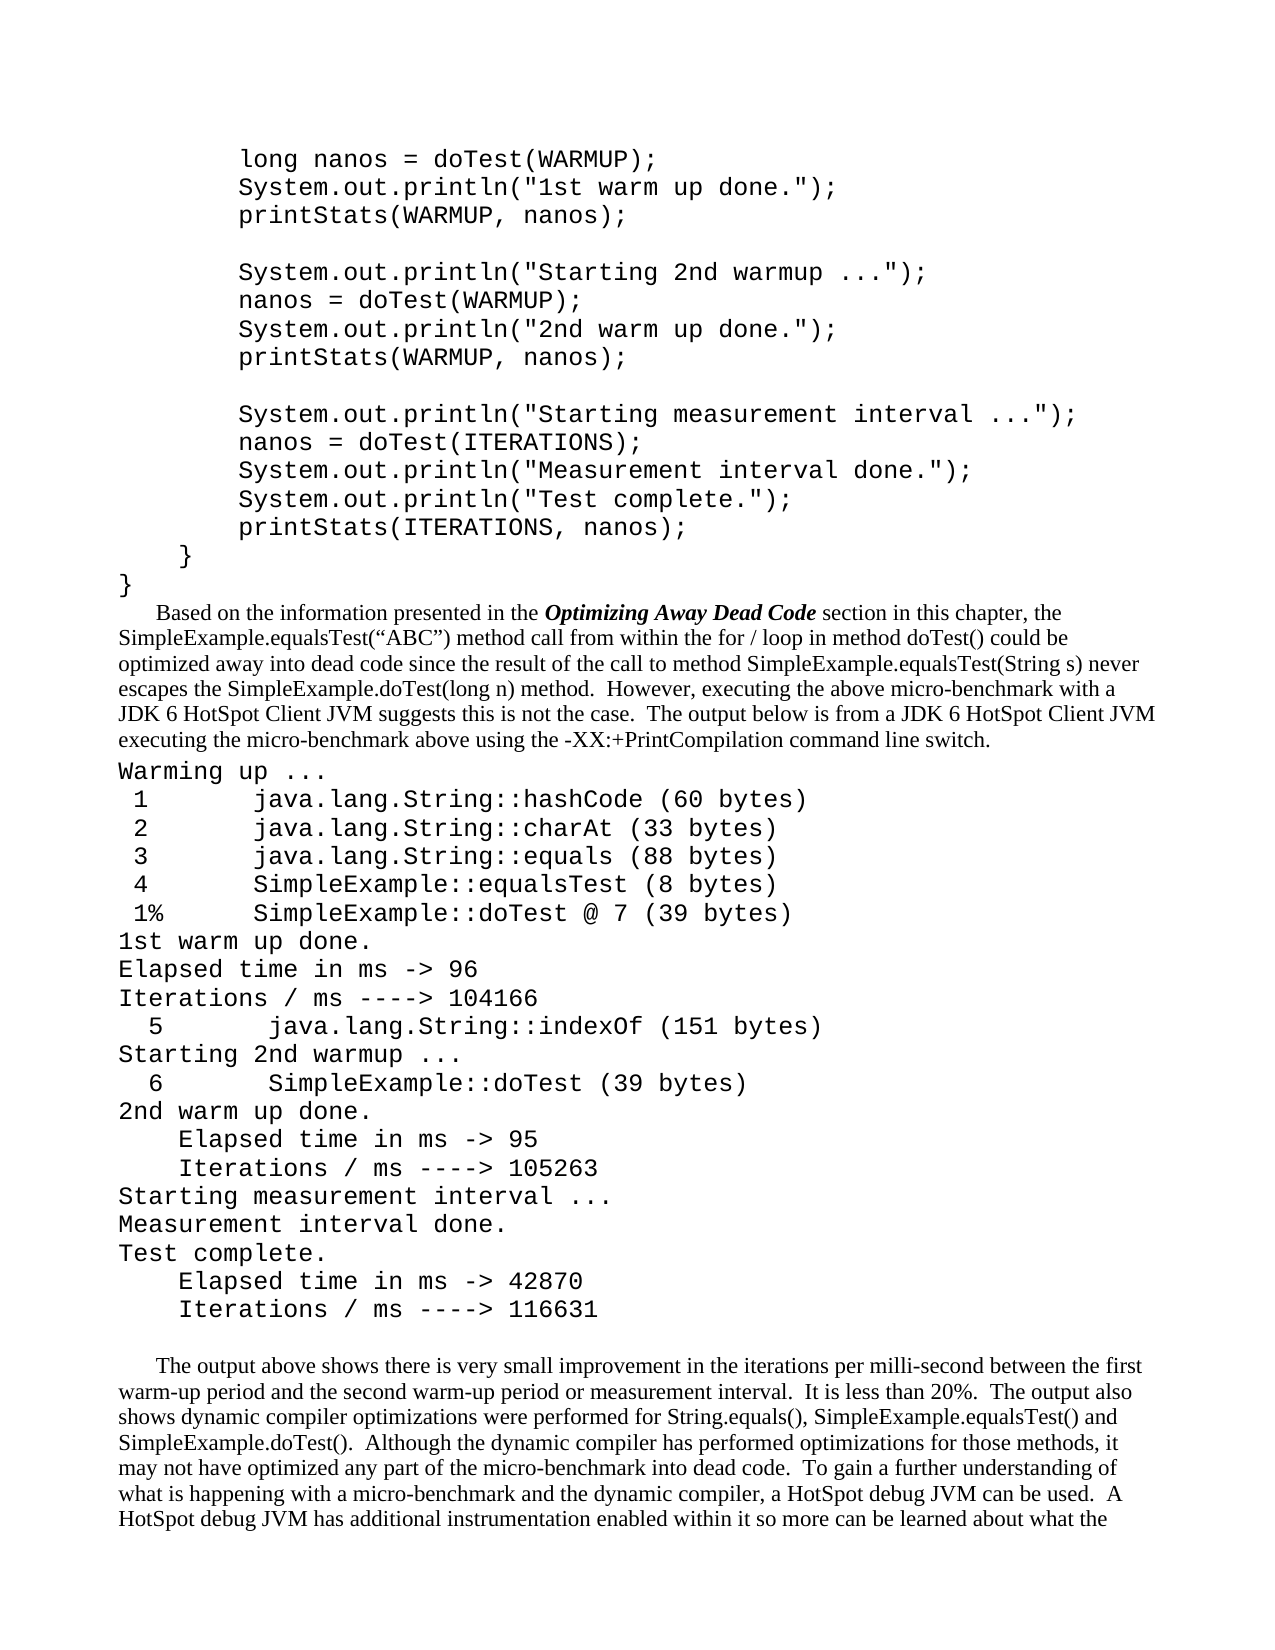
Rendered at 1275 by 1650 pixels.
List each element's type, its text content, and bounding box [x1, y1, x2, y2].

text printStats(WARMUP, nanos); [118, 345, 1157, 373]
text Starting measurement interval ... [118, 1183, 1157, 1212]
text System.out.println("Test complete."); [118, 486, 1157, 515]
text Elapsed time in ms -> 95 [118, 1127, 1157, 1155]
text 6 SimpleExample::doTest (39 bytes) [118, 1070, 1157, 1098]
text Starting 2nd warmup ... [118, 1042, 1157, 1070]
text printStats(ITERATIONS, nanos); [118, 515, 1157, 543]
text Test complete. [118, 1240, 1157, 1268]
text Iterations / ms ----> 116631 [118, 1297, 1157, 1325]
text Elapsed time in ms -> 42870 [118, 1268, 1157, 1297]
text System.out.println("Measurement interval done."); [118, 458, 1157, 486]
text System.out.println("Starting 2nd warmup ..."); [118, 260, 1157, 288]
text Iterations / ms ----> 105263 [118, 1155, 1157, 1183]
text } [118, 571, 1157, 600]
text printStats(WARMUP, nanos); [118, 203, 1157, 231]
text System.out.println("1st warm up done."); [118, 175, 1157, 203]
text Warming up ... [118, 758, 1157, 787]
text The output above shows there is very small improvement in the iterations per milli-second between the first warm-up period and the second warm-up period or measurement interval. It is less than 20%. The output also shows dynamic compiler optimizations were performed for String.equals(), SimpleExample.equalsTest() and SimpleExample.doTest(). Although the dynamic compiler has performed optimizations for those methods, it may not have optimized any part of the micro-benchmark into dead code. To gain a further understanding of what is happening with a micro-benchmark and the dynamic compiler, a HotSpot debug JVM can be used. A HotSpot debug JVM has additional instrumentation enabled within it so more can be learned about what the [118, 1353, 1157, 1531]
text Based on the information presented in the Optimizing Away Dead Code section in this chapter, the SimpleExample.equalsTest(“ABC”) method call from within the for / loop in method doTest() could be optimized away into dead code since the result of the call to method SimpleExample.equalsTest(String s) never escapes the SimpleExample.doTest(long n) method. However, executing the above micro-benchmark with a JDK 6 HotSpot Client JVM suggests this is not the case. The output below is from a JDK 6 HotSpot Client JVM executing the micro-benchmark above using the -XX:+PrintCompilation command line switch. [118, 600, 1157, 752]
text long nanos = doTest(WARMUP); [118, 146, 1157, 175]
text 2nd warm up done. [118, 1098, 1157, 1127]
text 1 java.lang.String::hashCode (60 bytes) 2 java.lang.String::charAt (33 bytes) 3 java.lang.String::equals (88 bytes) 4 SimpleExample::equalsTest (8 bytes) 1% SimpleExample::doTest @ 7 (39 bytes) 1st warm up done. Elapsed time in ms -> 96 Iterations / ms ----> 104166 [118, 787, 1157, 1013]
text nanos = doTest(ITERATIONS); [118, 430, 1157, 458]
text nanos = doTest(WARMUP); [118, 288, 1157, 316]
text } [118, 543, 1157, 571]
text System.out.println("Starting measurement interval ..."); [118, 401, 1157, 430]
text System.out.println("2nd warm up done."); [118, 316, 1157, 345]
text 5 java.lang.String::indexOf (151 bytes) [118, 1013, 1157, 1042]
text Measurement interval done. [118, 1212, 1157, 1240]
